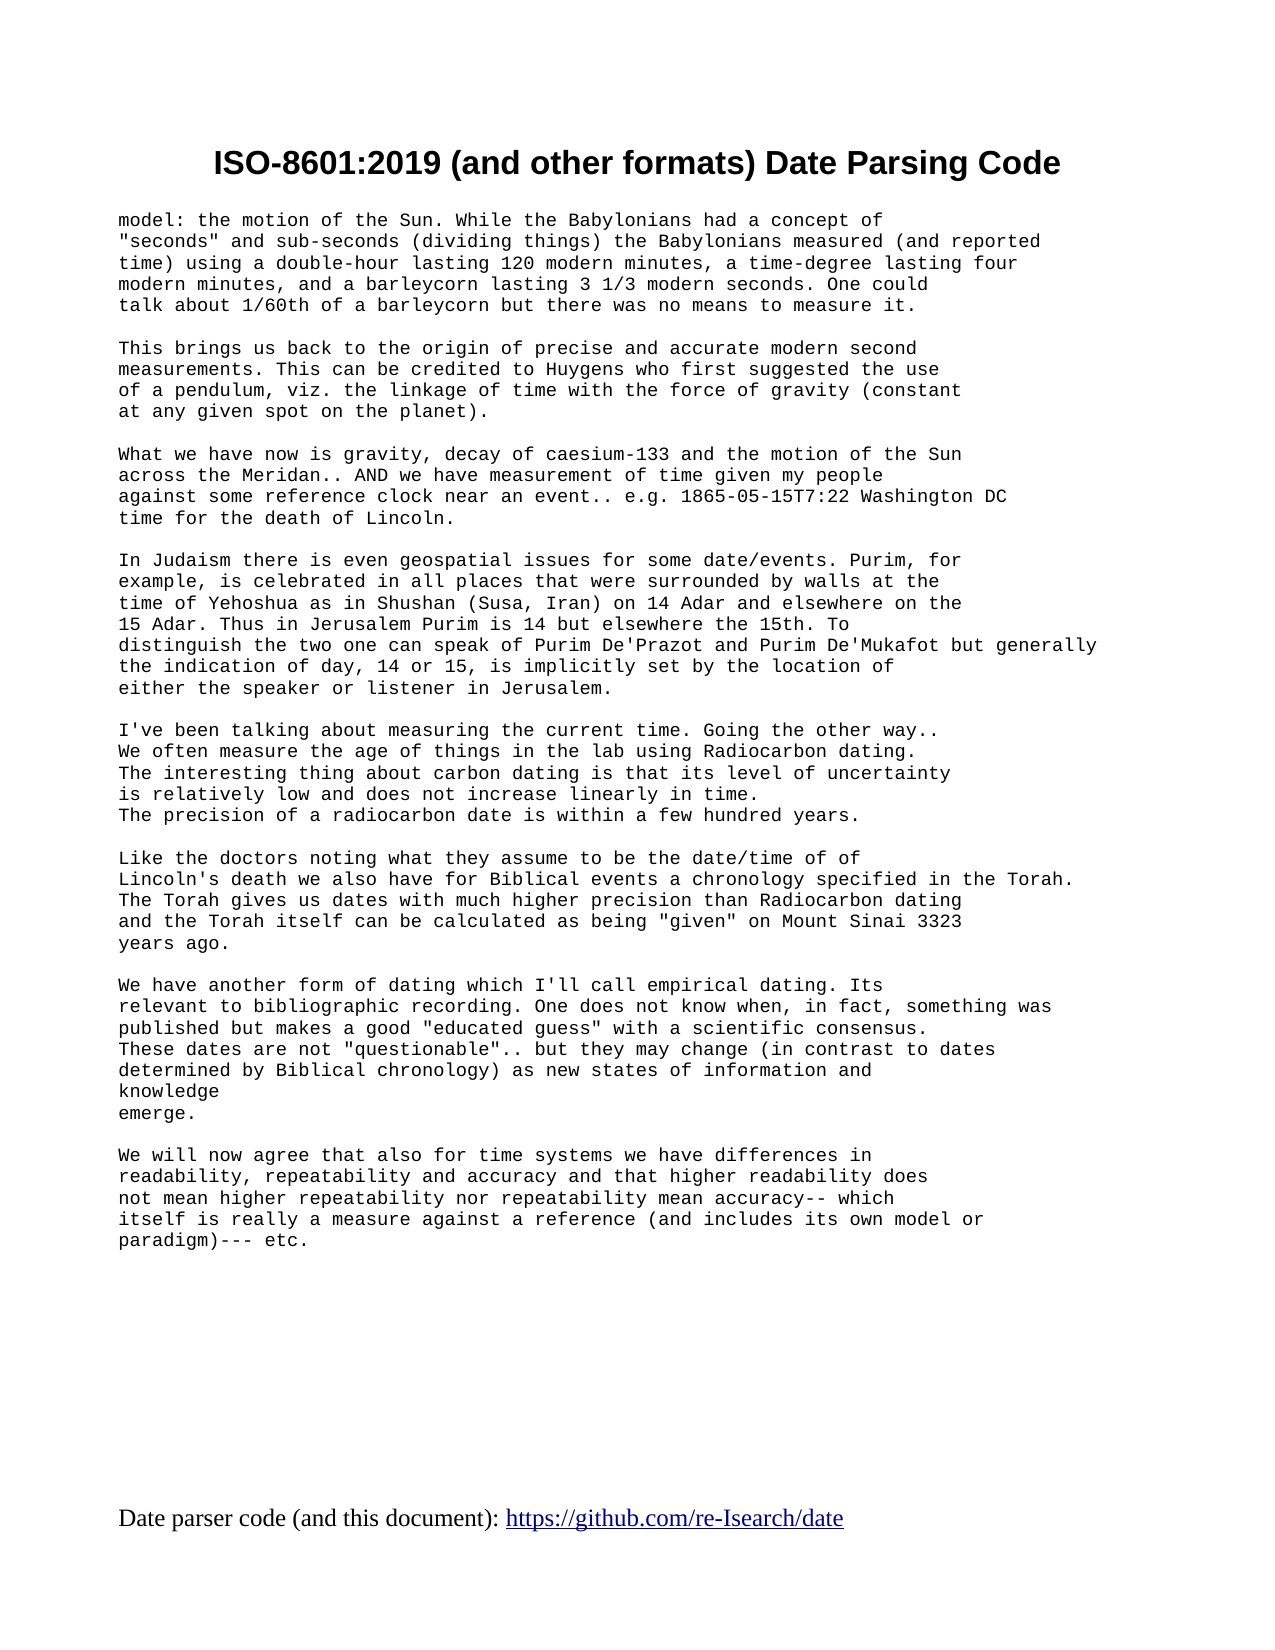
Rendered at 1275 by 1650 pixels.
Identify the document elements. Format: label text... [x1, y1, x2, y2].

text The precision of a radiocarbon date is within a few hundred years. [118, 806, 1157, 827]
text This brings us back to the origin of precise and accurate modern second [118, 338, 1157, 360]
text talk about 1/60th of a barleycorn but there was no means to measure it. [118, 296, 1157, 317]
text determined by Biblical chronology) as new states of information and [118, 1061, 1157, 1082]
text knowledge [118, 1082, 1157, 1103]
text itself is really a measure against a reference (and includes its own model or [118, 1210, 1157, 1231]
text "seconds" and sub-seconds (dividing things) the Babylonians measured (and reported [118, 232, 1157, 253]
text model: the motion of the Sun. While the Babylonians had a concept of [118, 211, 1157, 232]
text relevant to bibliographic recording. One does not know when, in fact, something was [118, 997, 1157, 1018]
text These dates are not "questionable".. but they may change (in contrast to dates [118, 1040, 1157, 1061]
text against some reference clock near an event.. e.g. 1865-05-15T7:22 Washington DC [118, 487, 1157, 508]
text We often measure the age of things in the lab using Radiocarbon dating. [118, 742, 1157, 763]
text at any given spot on the planet). [118, 402, 1157, 423]
text years ago. [118, 933, 1157, 955]
text paradigm)--- etc. [118, 1231, 1157, 1252]
text and the Torah itself can be calculated as being "given" on Mount Sinai 3323 [118, 912, 1157, 933]
text distinguish the two one can speak of Purim De'Prazot and Purim De'Mukafot but generally [118, 636, 1157, 657]
text emerge. [118, 1103, 1157, 1125]
text of a pendulum, viz. the linkage of time with the force of gravity (constant [118, 381, 1157, 402]
text readability, repeatability and accuracy and that higher readability does [118, 1167, 1157, 1188]
text the indication of day, 14 or 15, is implicitly set by the location of [118, 657, 1157, 678]
text Like the doctors noting what they assume to be the date/time of of [118, 848, 1157, 870]
text We will now agree that also for time systems we have differences in [118, 1146, 1157, 1167]
text modern minutes, and a barleycorn lasting 3 1/3 modern seconds. One could [118, 275, 1157, 296]
text is relatively low and does not increase linearly in time. [118, 785, 1157, 806]
text What we have now is gravity, decay of caesium-133 and the motion of the Sun [118, 445, 1157, 466]
text I've been talking about measuring the current time. Going the other way.. [118, 721, 1157, 742]
text published but makes a good "educated guess" with a scientific consensus. [118, 1018, 1157, 1040]
text either the speaker or listener in Jerusalem. [118, 678, 1157, 700]
text time) using a double-hour lasting 120 modern minutes, a time-degree lasting four [118, 253, 1157, 275]
text Lincoln's death we also have for Biblical events a chronology specified in the Torah. [118, 870, 1157, 891]
text The interesting thing about carbon dating is that its level of uncertainty [118, 763, 1157, 785]
text We have another form of dating which I'll call empirical dating. Its [118, 976, 1157, 997]
text example, is celebrated in all places that were surrounded by walls at the [118, 572, 1157, 593]
text The Torah gives us dates with much higher precision than Radiocarbon dating [118, 891, 1157, 912]
text 15 Adar. Thus in Jerusalem Purim is 14 but elsewhere the 15th. To [118, 615, 1157, 636]
text time for the death of Lincoln. [118, 508, 1157, 530]
text across the Meridan.. AND we have measurement of time given my people [118, 466, 1157, 487]
text time of Yehoshua as in Shushan (Susa, Iran) on 14 Adar and elsewhere on the [118, 593, 1157, 615]
text In Judaism there is even geospatial issues for some date/events. Purim, for [118, 551, 1157, 572]
text measurements. This can be credited to Huygens who first suggested the use [118, 360, 1157, 381]
text not mean higher repeatability nor repeatability mean accuracy-- which [118, 1188, 1157, 1210]
